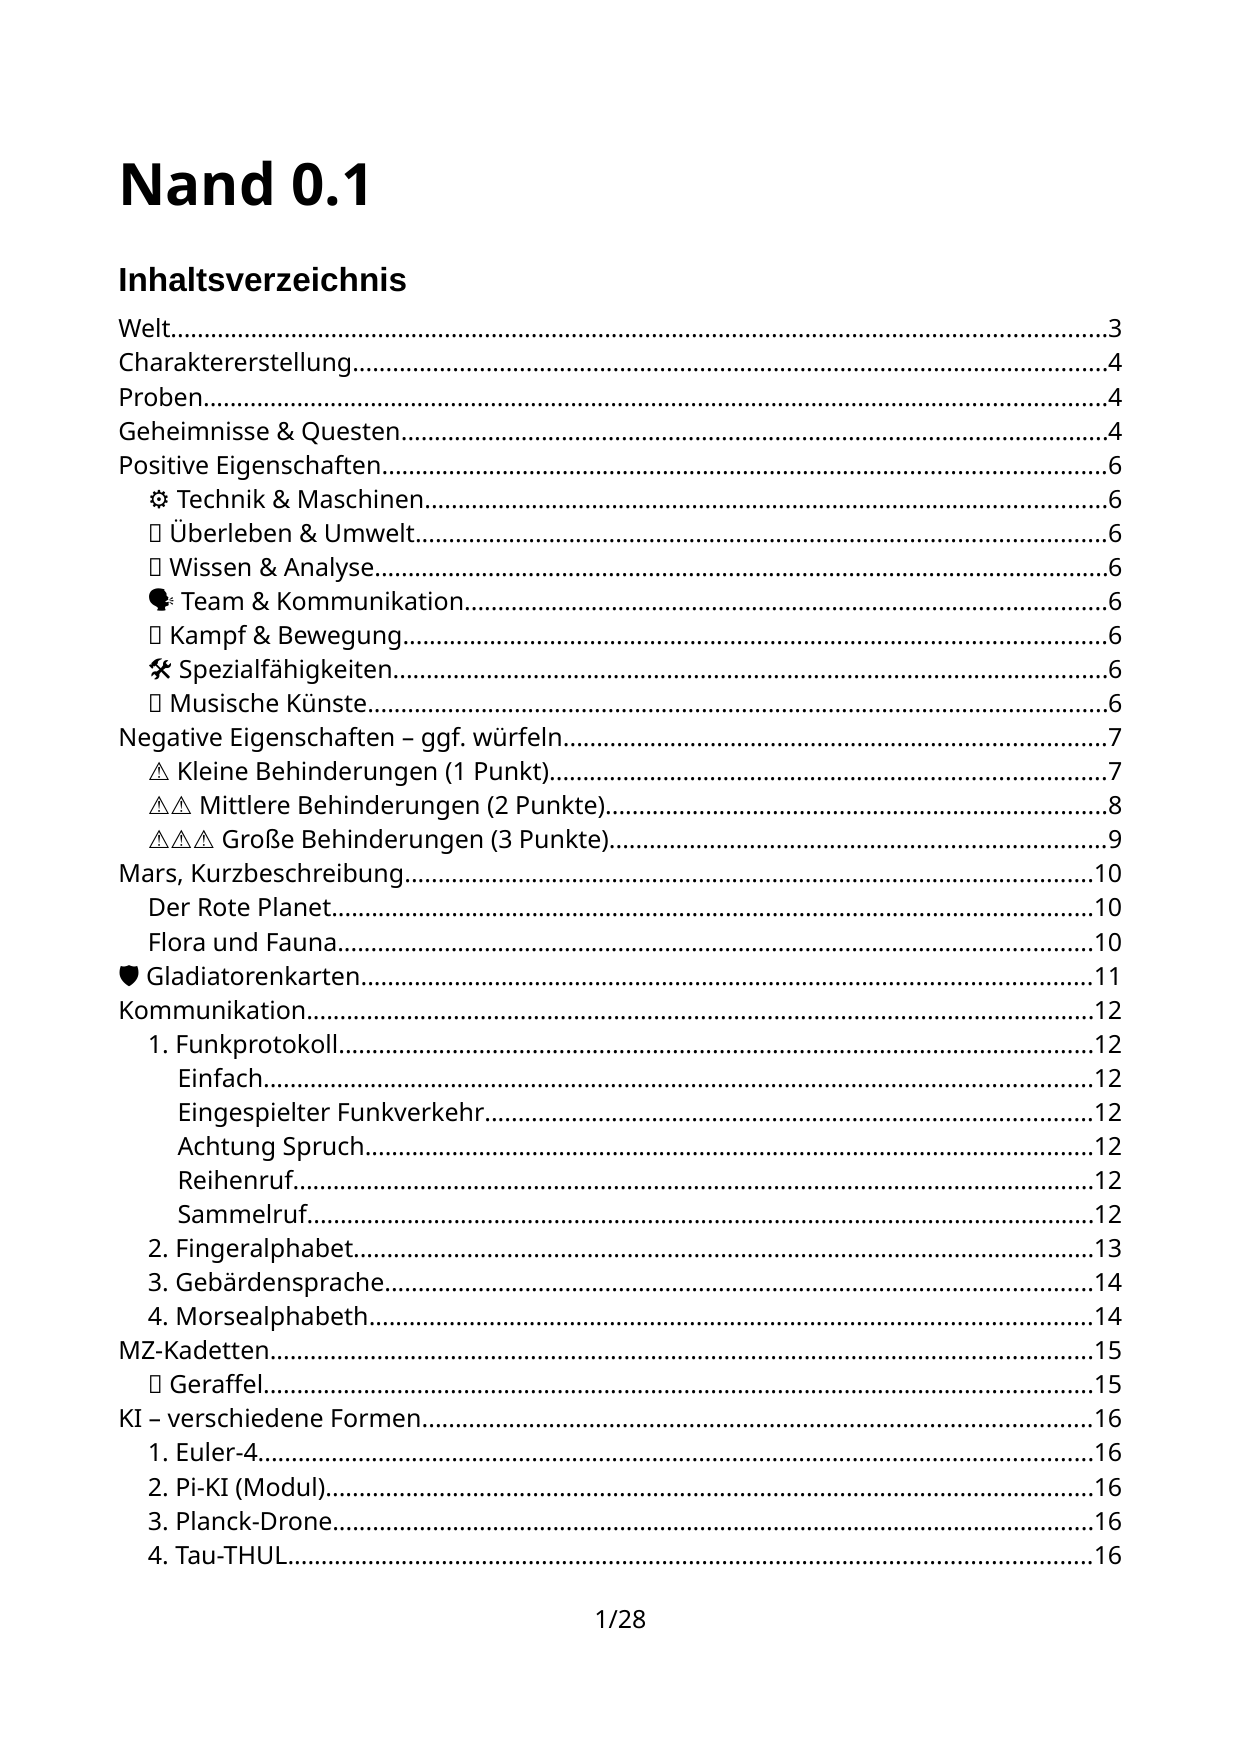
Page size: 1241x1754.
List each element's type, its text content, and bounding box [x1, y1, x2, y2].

text Welt 3 [118, 311, 1122, 345]
text Mars, Kurzbeschreibung 10 [118, 856, 1122, 890]
text ⚠️ Kleine Behinderungen (1 Punkt) 7 [148, 754, 1122, 788]
text 4. Morsealphabeth 14 [148, 1299, 1122, 1333]
text Eingespielter Funkverkehr 12 [177, 1094, 1122, 1128]
text Achtung Spruch 12 [177, 1128, 1122, 1163]
text 4. Tau-THUL 16 [148, 1537, 1122, 1571]
text Sammelruf 12 [177, 1197, 1122, 1231]
text 🗣️ Team & Kommunikation 6 [148, 583, 1122, 618]
text Positive Eigenschaften 6 [118, 447, 1122, 481]
text 1. Funkprotokoll 12 [148, 1026, 1122, 1060]
text Negative Eigenschaften – ggf. würfeln 7 [118, 720, 1122, 754]
text KI – verschiedene Formen 16 [118, 1401, 1122, 1435]
text 3. Gebärdensprache 14 [148, 1265, 1122, 1299]
title Nand 0.1 [118, 143, 1122, 223]
text ⚠️⚠️ Mittlere Behinderungen (2 Punkte) 8 [148, 788, 1122, 822]
text Einfach 12 [177, 1060, 1122, 1094]
text 🎒 Geraffel 15 [148, 1367, 1122, 1401]
text 🎨 Musische Künste 6 [148, 686, 1122, 720]
text Charaktererstellung 4 [118, 345, 1122, 379]
text MZ-Kadetten 15 [118, 1333, 1122, 1367]
text Kommunikation 12 [118, 992, 1122, 1026]
text 🔥 Überleben & Umwelt 6 [148, 515, 1122, 549]
text 3. Planck-Drone 16 [148, 1503, 1122, 1537]
text Reihenruf 12 [177, 1163, 1122, 1197]
text Proben 4 [118, 379, 1122, 413]
text 1. Euler-4 16 [148, 1435, 1122, 1469]
text ⚙️ Technik & Maschinen 6 [148, 481, 1122, 515]
text Geheimnisse & Questen 4 [118, 413, 1122, 447]
text 🥷 Kampf & Bewegung 6 [148, 618, 1122, 652]
text Flora und Fauna 10 [148, 924, 1122, 958]
subtitle Inhaltsverzeichnis [118, 260, 1122, 298]
text Der Rote Planet 10 [148, 890, 1122, 924]
text ⚠️⚠️⚠️ Große Behinderungen (3 Punkte) 9 [148, 822, 1122, 856]
text 2. Fingeralphabet 13 [148, 1231, 1122, 1265]
text 2. Pi-KI (Modul) 16 [148, 1469, 1122, 1503]
text 🧠 Wissen & Analyse 6 [148, 549, 1122, 583]
text 🛡️ Gladiatorenkarten 11 [118, 958, 1122, 992]
text 🛠️ Spezialfähigkeiten 6 [148, 652, 1122, 686]
